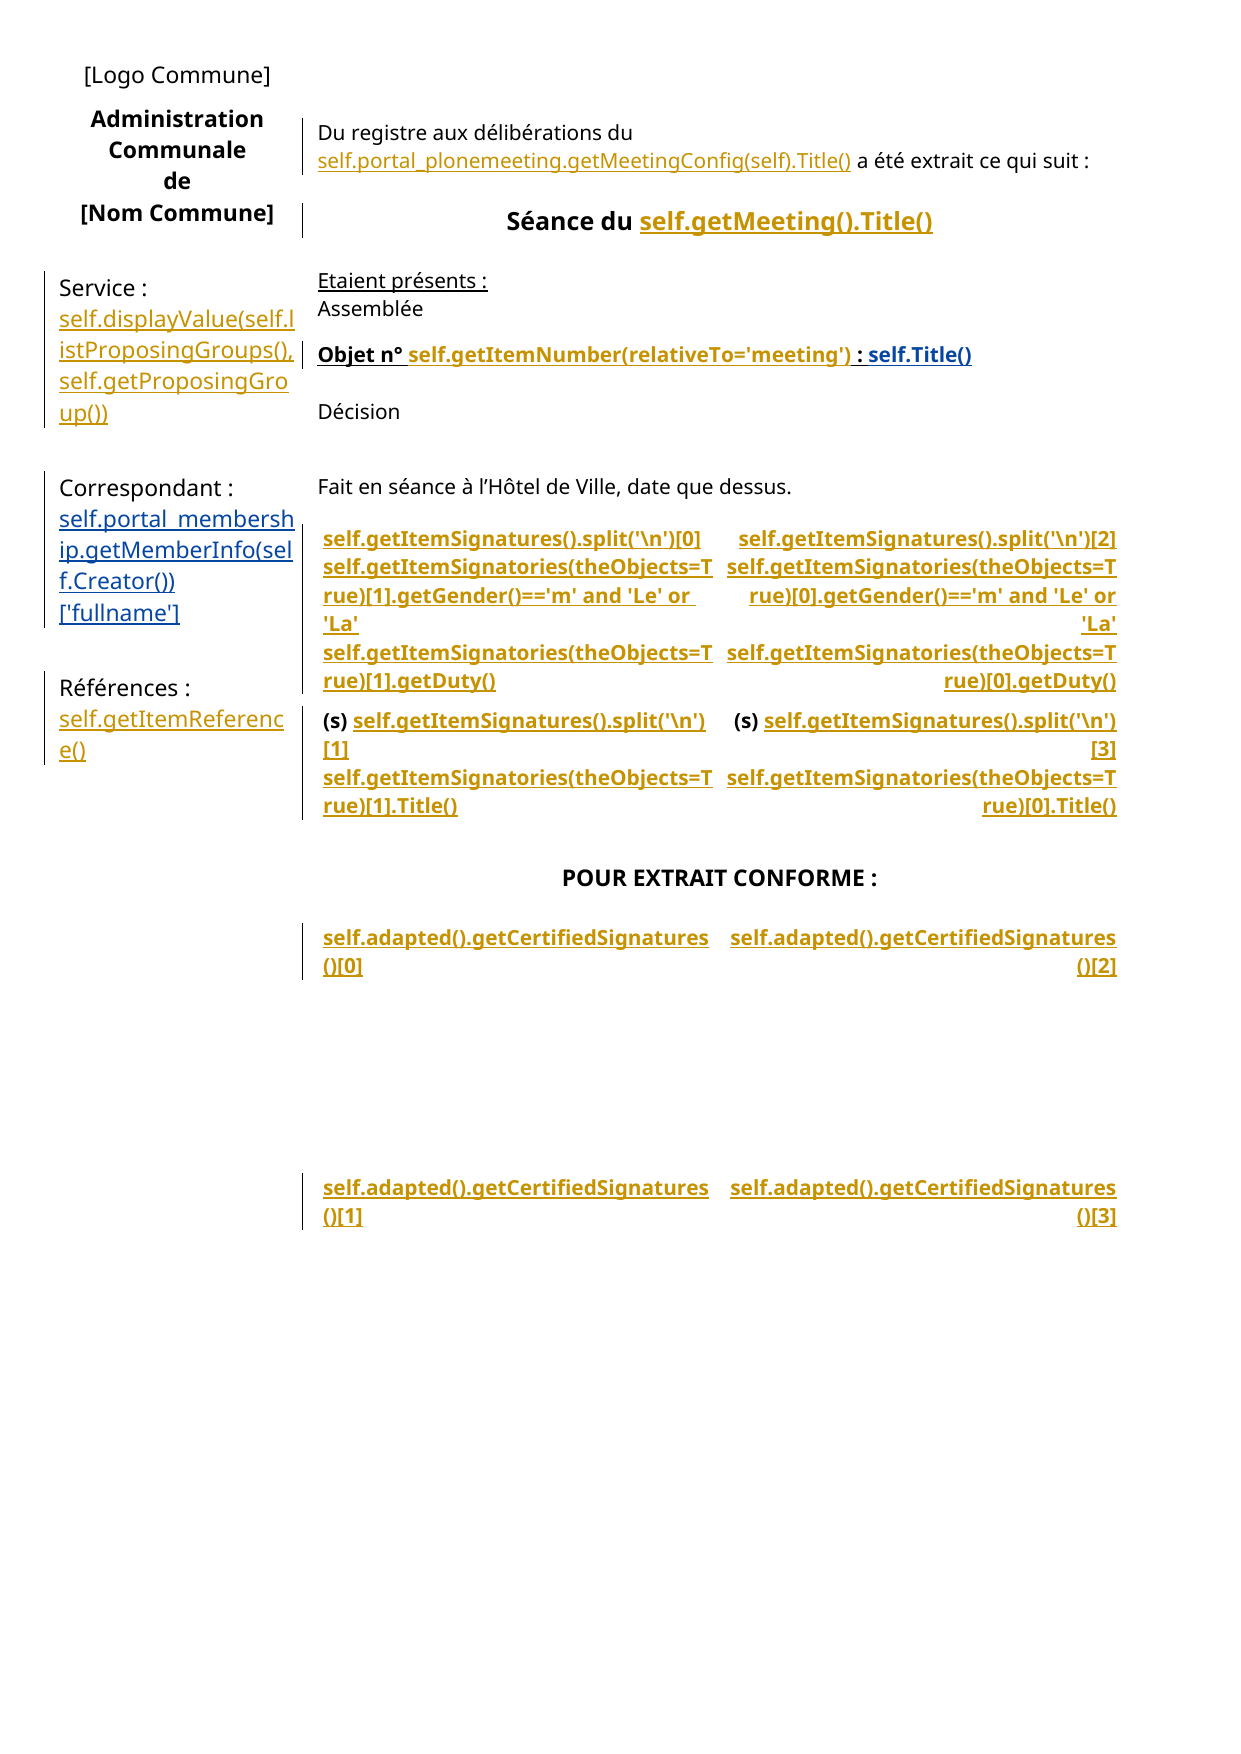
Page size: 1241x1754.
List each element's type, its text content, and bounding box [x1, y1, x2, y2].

text Service : self.displayValue(self.l [59, 240, 295, 329]
text Administration Communale de [Nom Commune] [59, 103, 295, 228]
table_cell self.adapted().getCertifiedSignatures()[2] [720, 917, 1122, 985]
table_cell (s) self.getItemSignatures().split('\n')[1] self.getItemSignatories(theObjects=True)[1].Title() [317, 700, 719, 825]
text Assemblée [317, 294, 1122, 323]
table_header self.getItemSignatures().split('\n')[0] self.getItemSignatories(theObjects=True)[1].getGender()=='m' and 'Le' or 'La' self.getItemSignatories(theObjects=True)[1].getDuty() [317, 518, 719, 700]
text istProposingGroups(),self.getProposingGroup()) [59, 331, 295, 428]
text Objet n° self.getItemNumber(relativeTo='meeting') : self.Title() [317, 341, 1122, 369]
table_cell self.adapted().getCertifiedSignatures()[1] [317, 1168, 719, 1236]
text ip.getMemberInfo(self.Creator())['fullname'] [59, 531, 295, 628]
text Correspondant : self.portal_membersh [59, 440, 295, 529]
table_header self.getItemSignatures().split('\n')[2] self.getItemSignatories(theObjects=True)[0].getGender()=='m' and 'Le' or 'La' self.getItemSignatories(theObjects=True)[0].getDuty() [720, 518, 1122, 700]
text Du registre aux délibérations du self.portal_plonemeeting.getMeetingConfig(self).Title() a été extrait ce qui suit : [317, 118, 1122, 203]
table_cell POUR EXTRAIT CONFORME : [317, 825, 1122, 917]
text Fait en séance à l’Hôtel de Ville, date que dessus. [317, 443, 1122, 500]
table_cell [317, 985, 1122, 1167]
text Décision [317, 397, 1122, 426]
table_cell self.adapted().getCertifiedSignatures()[3] [720, 1168, 1122, 1236]
text Etaient présents : [317, 237, 1122, 294]
table_cell self.adapted().getCertifiedSignatures()[0] [317, 917, 719, 985]
table_cell (s) self.getItemSignatures().split('\n')[3] self.getItemSignatories(theObjects=True)[0].Title() [720, 700, 1122, 825]
text [Logo Commune] [59, 59, 295, 90]
text Séance du self.getMeeting().Title() [317, 203, 1122, 237]
text Références : self.getItemReference() [59, 640, 295, 765]
